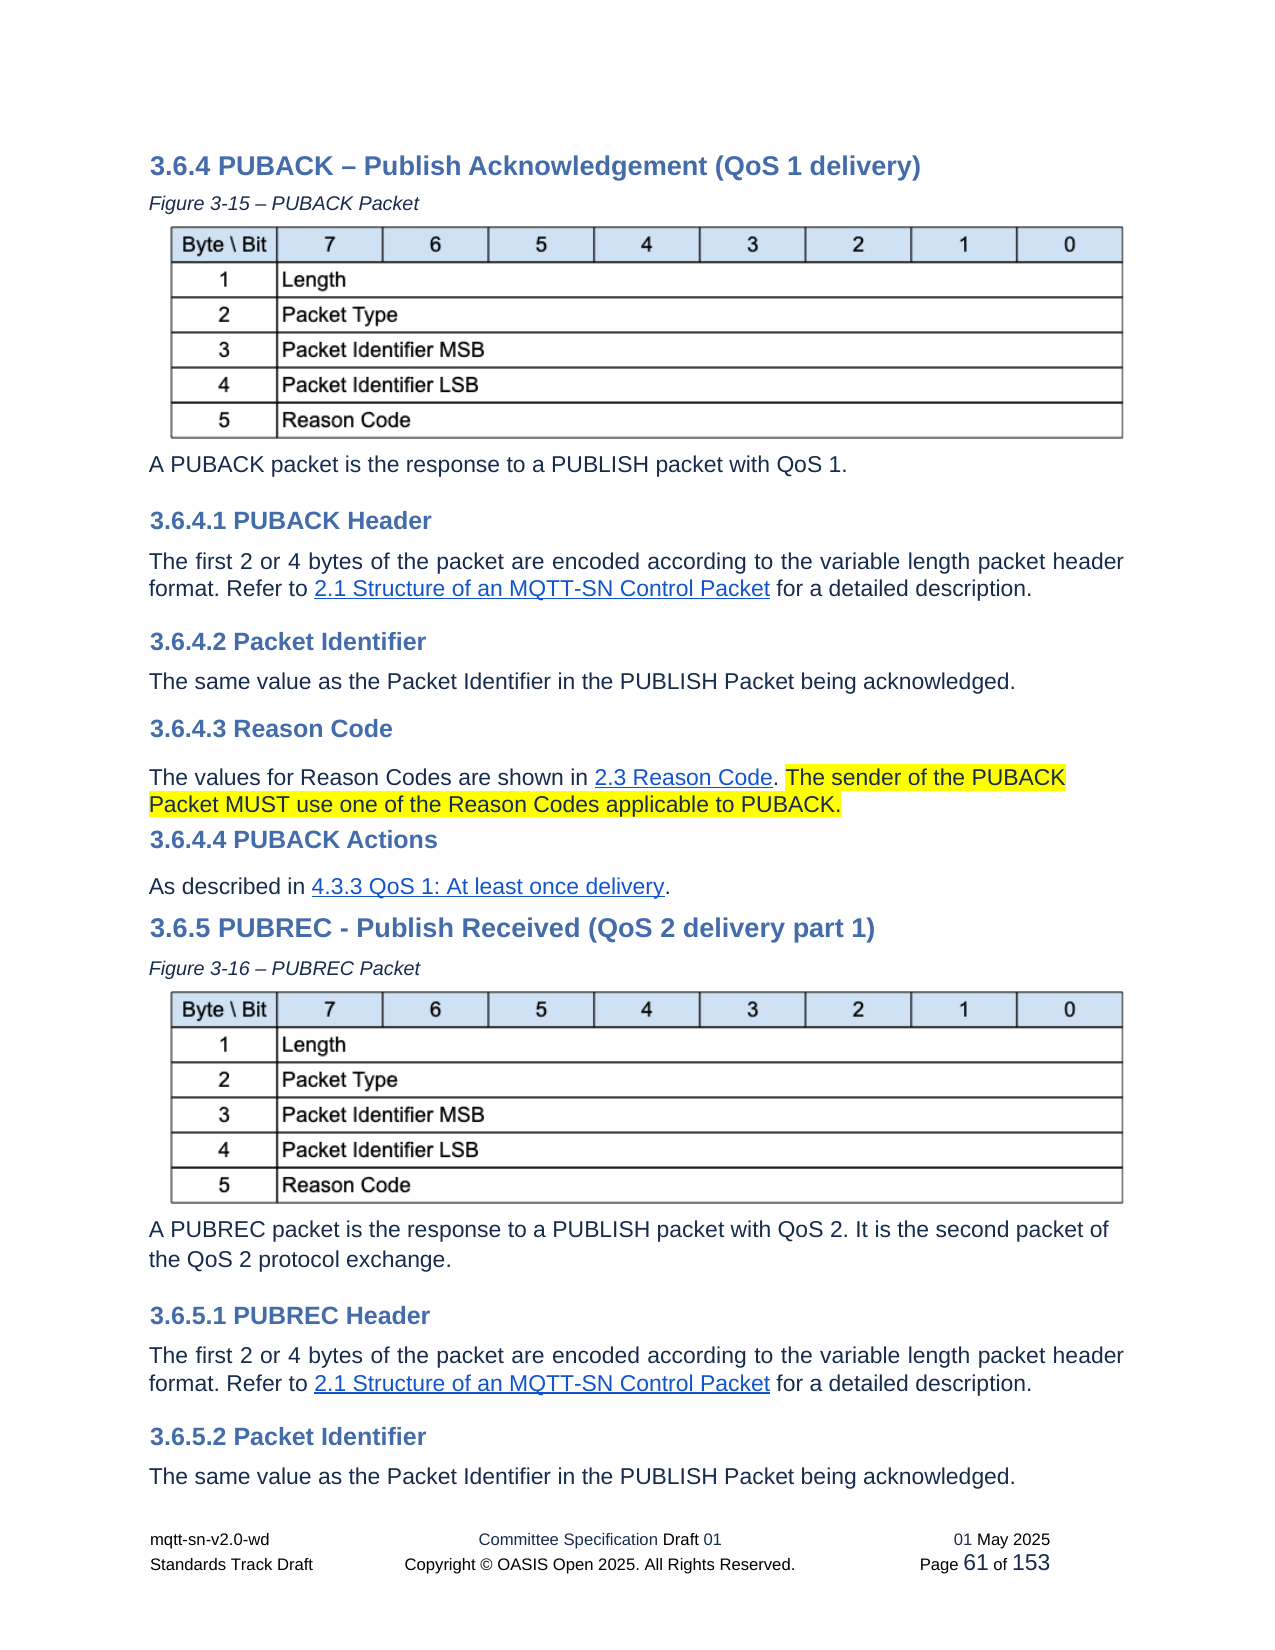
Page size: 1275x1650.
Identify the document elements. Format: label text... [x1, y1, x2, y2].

text Figure 3-15 – PUBACK Packet [148, 192, 1124, 215]
text As described in 4.3.3 QoS 1: At least once delivery. [148, 873, 1124, 899]
subtitle 3.6.4.2 Packet Identifier [150, 627, 1124, 656]
text The first 2 or 4 bytes of the packet are encoded according to the variable length packet header format. Refer to 2.1 Structure of an MQTT-SN Control Packet for a detailed description. [148, 548, 1124, 601]
subtitle 3.6.4.3 Reason Code [150, 714, 1124, 743]
text A PUBREC packet is the response to a PUBLISH packet with QoS 2. It is the second packet of the QoS 2 protocol exchange. [148, 1216, 1124, 1272]
subtitle 3.6.4 PUBACK – Publish Acknowledgement (QoS 1 delivery) [150, 150, 1124, 181]
text The same value as the Packet Identifier in the PUBLISH Packet being acknowledged. [148, 1463, 1124, 1489]
text A PUBACK packet is the response to a PUBLISH packet with QoS 1. [148, 451, 1124, 477]
subtitle 3.6.4.4 PUBACK Actions [150, 825, 1124, 854]
picture [148, 991, 1124, 1204]
text Figure 3-16 – PUBREC Packet [148, 957, 1124, 979]
text The same value as the Packet Identifier in the PUBLISH Packet being acknowledged. [148, 668, 1124, 694]
subtitle 3.6.5.1 PUBREC Header [150, 1301, 1124, 1330]
subtitle 3.6.5.2 Packet Identifier [150, 1422, 1124, 1450]
subtitle 3.6.4.1 PUBACK Header [150, 506, 1124, 535]
text The values for Reason Codes are shown in 2.3 Reason Code. The sender of the PUBACK Packet MUST use one of the Reason Codes applicable to PUBACK. [148, 764, 1124, 817]
picture [148, 226, 1124, 439]
subtitle 3.6.5 PUBREC - Publish Received (QoS 2 delivery part 1) [150, 912, 1124, 943]
text The first 2 or 4 bytes of the packet are encoded according to the variable length packet header format. Refer to 2.1 Structure of an MQTT-SN Control Packet for a detailed description. [148, 1342, 1124, 1396]
